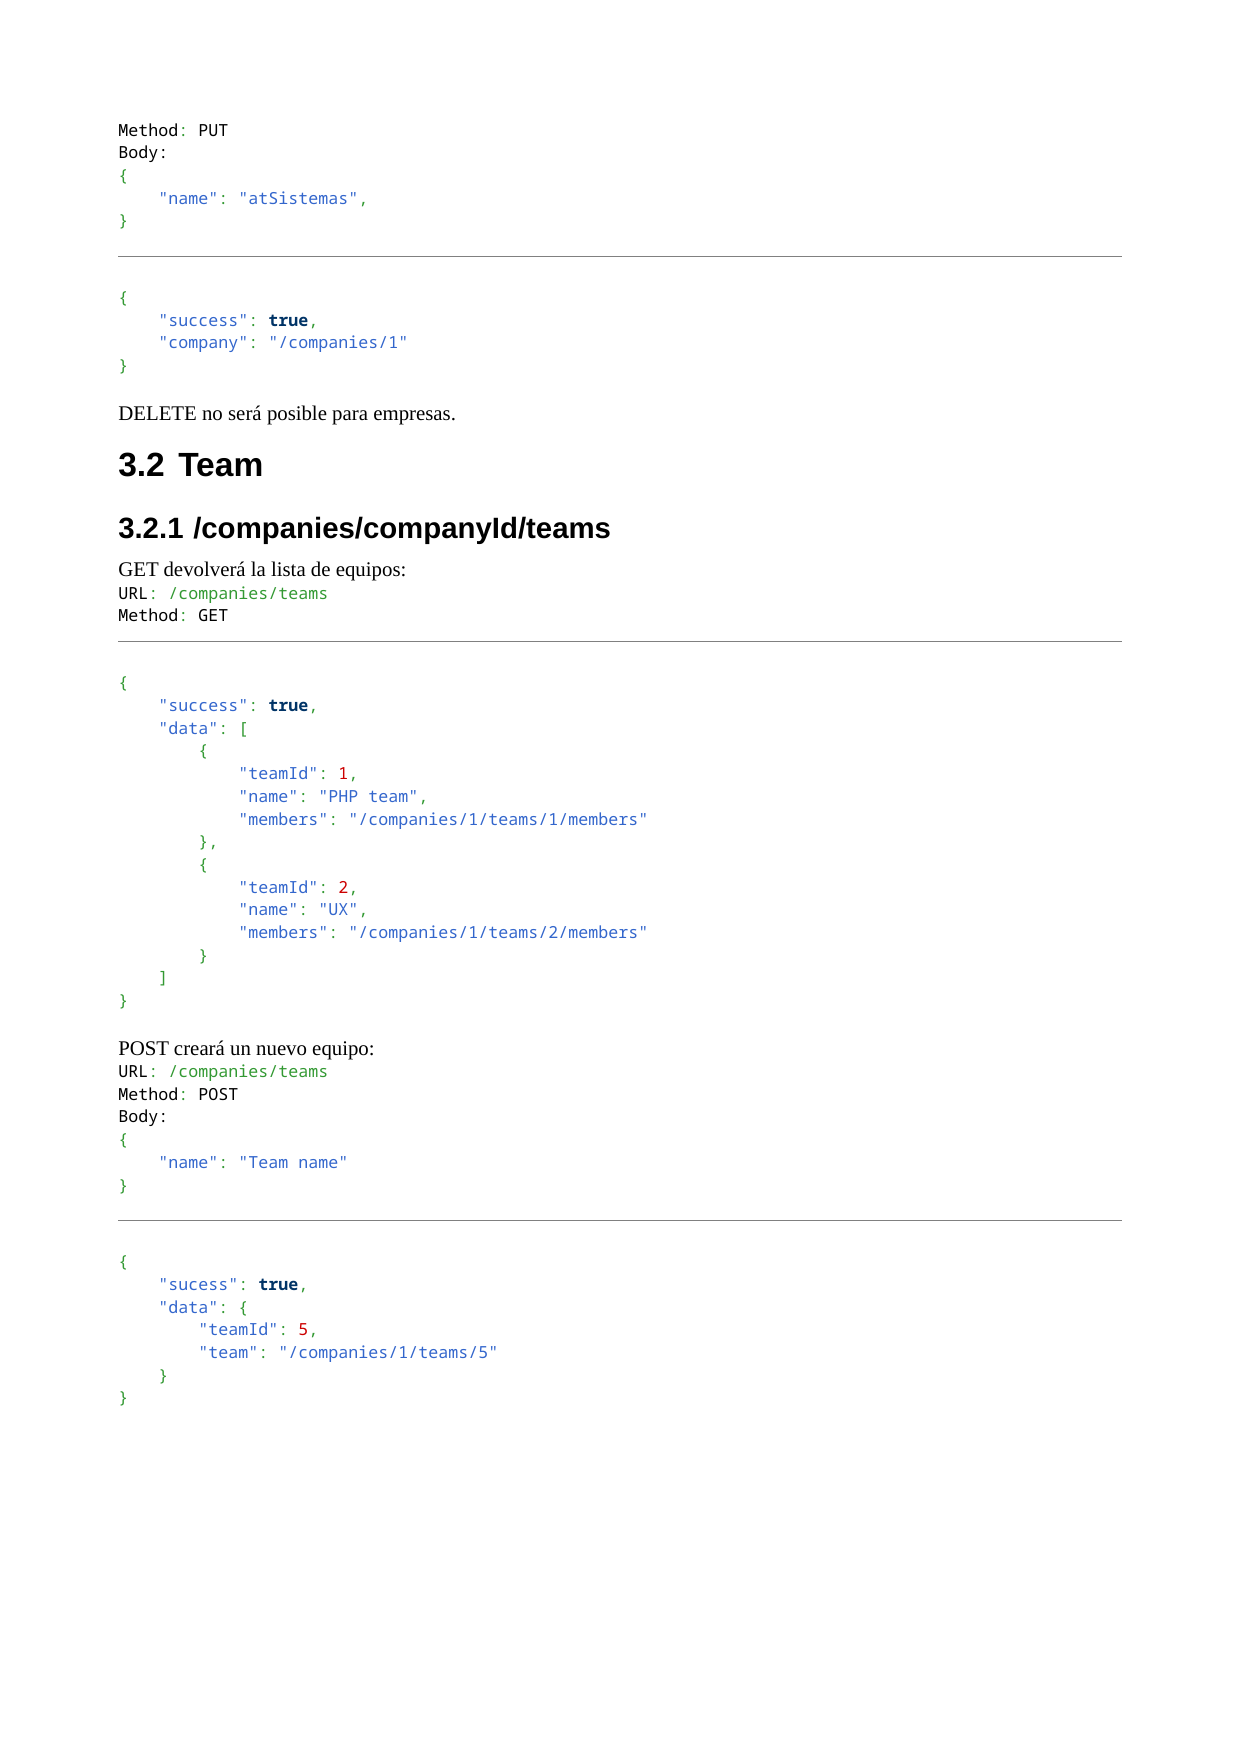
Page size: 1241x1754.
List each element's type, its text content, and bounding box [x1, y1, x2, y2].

subtitle Team [118, 445, 1122, 484]
text } [118, 354, 1122, 376]
text "teamId": 1, [118, 762, 1122, 784]
text "name": "atSistemas", [118, 186, 1122, 209]
text "company": "/companies/1" [118, 331, 1122, 354]
text { [118, 739, 1122, 762]
text "members": "/companies/1/teams/2/members" [118, 921, 1122, 943]
text } [118, 209, 1122, 232]
text POST creará un nuevo equipo: [118, 1036, 1122, 1060]
text }, [118, 830, 1122, 853]
text "teamId": 2, [118, 875, 1122, 898]
text { [118, 1250, 1122, 1272]
text URL: /companies/teams [118, 581, 1122, 604]
text DELETE no será posible para empresas. [118, 400, 1122, 424]
text } [118, 1386, 1122, 1409]
text GET devolverá la lista de equipos: [118, 557, 1122, 581]
text "success": true, [118, 694, 1122, 716]
text "success": true, [118, 308, 1122, 331]
text "name": "Team name" [118, 1151, 1122, 1173]
text } [118, 1363, 1122, 1386]
text } [118, 943, 1122, 966]
text Body: [118, 141, 1122, 163]
text Method: POST [118, 1082, 1122, 1105]
text "data": [ [118, 716, 1122, 739]
text { [118, 1128, 1122, 1151]
text { [118, 853, 1122, 875]
text "members": "/companies/1/teams/1/members" [118, 807, 1122, 830]
text Method: GET [118, 604, 1122, 627]
text } [118, 1173, 1122, 1196]
subtitle /companies/companyId/teams [118, 511, 1122, 545]
text "sucess": true, [118, 1272, 1122, 1295]
text "name": "PHP team", [118, 784, 1122, 807]
text } [118, 989, 1122, 1012]
text URL: /companies/teams [118, 1060, 1122, 1082]
text { [118, 671, 1122, 694]
text Method: PUT [118, 118, 1122, 141]
text "team": "/companies/1/teams/5" [118, 1341, 1122, 1363]
text "data": { [118, 1295, 1122, 1318]
text "name": "UX", [118, 898, 1122, 921]
text "teamId": 5, [118, 1318, 1122, 1341]
text ] [118, 966, 1122, 989]
text { [118, 286, 1122, 308]
text { [118, 163, 1122, 186]
text Body: [118, 1105, 1122, 1128]
